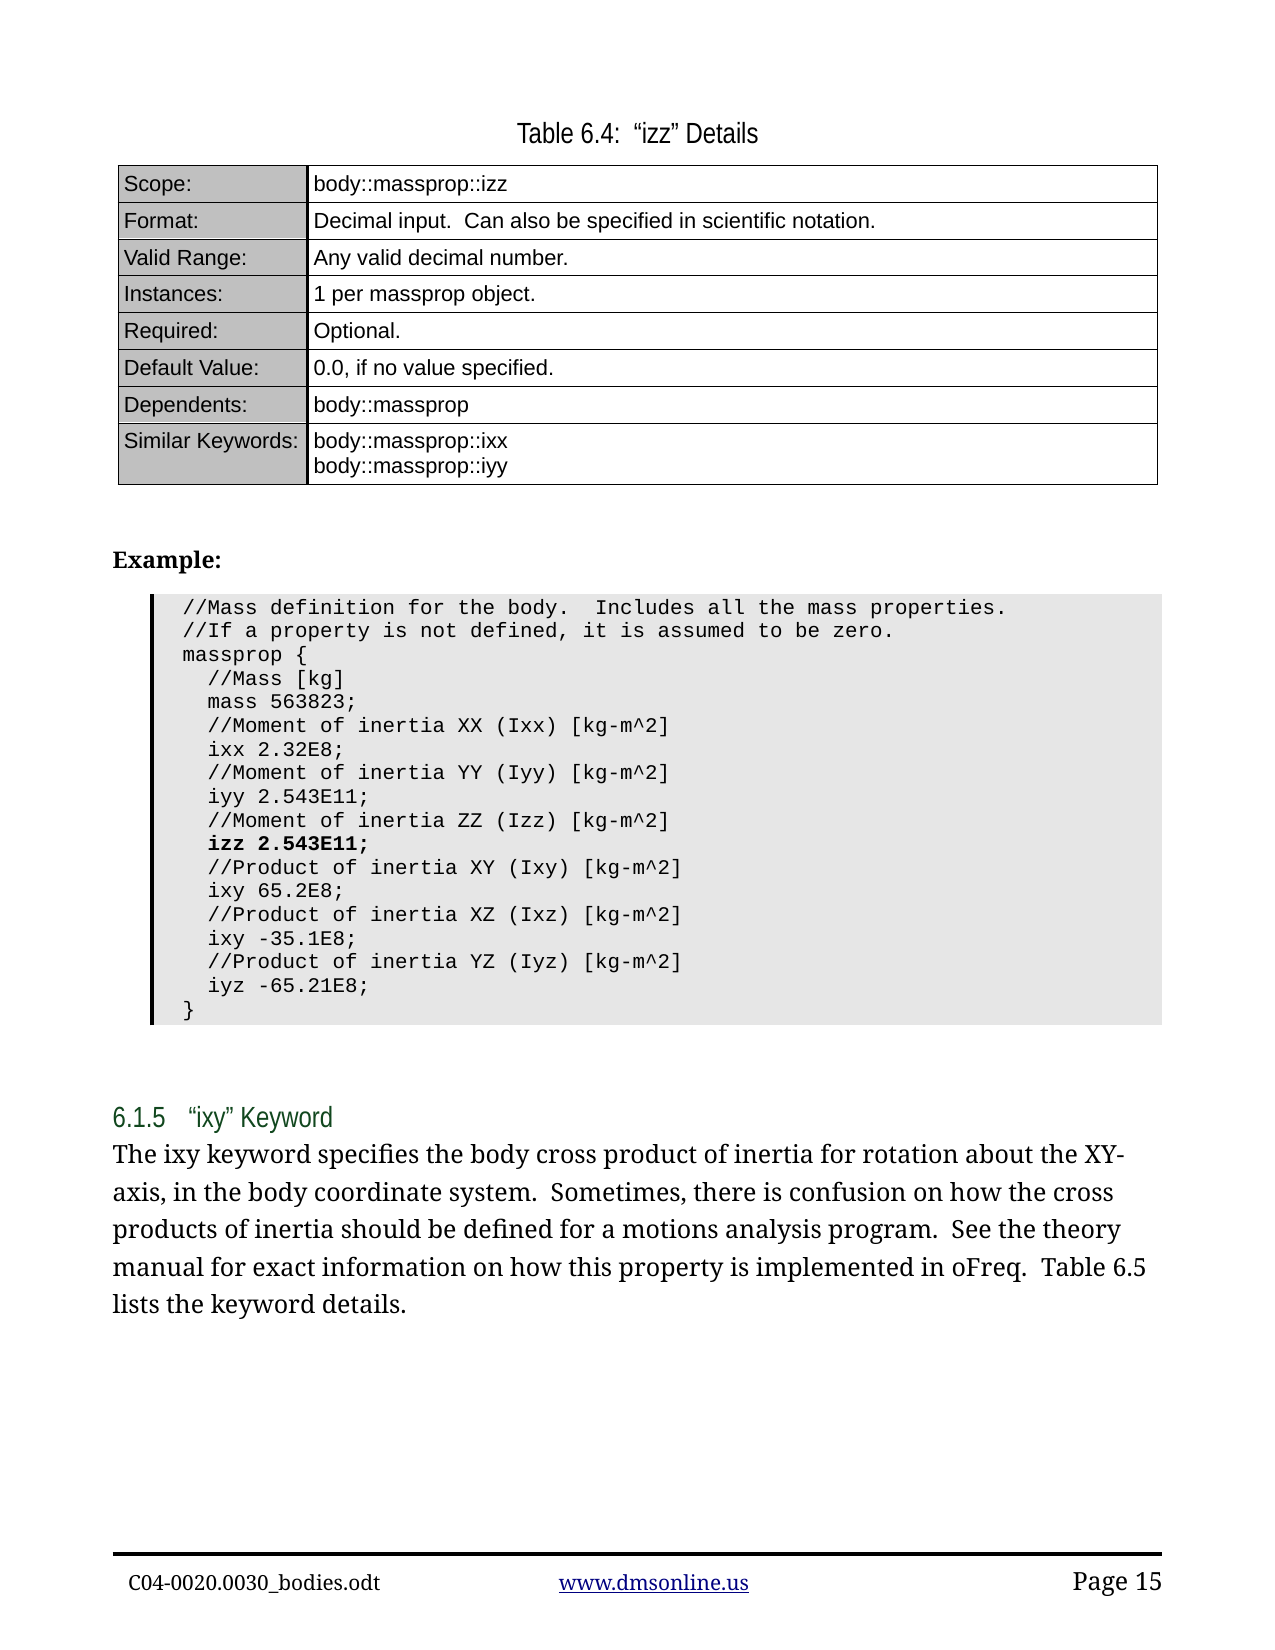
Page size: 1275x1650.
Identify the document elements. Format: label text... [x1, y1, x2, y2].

text massprop { [154, 644, 1162, 668]
table_cell body::massprop::ixx body::massprop::iyy [309, 424, 1157, 484]
text ixy -35.1E8; [154, 928, 1162, 951]
text The ixy keyword specifies the body cross product of inertia for rotation about the XY-axis, in the body coordinate system. Sometimes, there is confusion on how the cross products of inertia should be defined for a motions analysis program. See the theory manual for exact information on how this property is implemented in oFreq. Table 6.5 lists the keyword details. [112, 1137, 1162, 1321]
text Table 6.4: “izz” Details [112, 117, 1162, 150]
text } [154, 999, 1162, 1025]
text ixy 65.2E8; [154, 881, 1162, 904]
table_header Scope: [119, 166, 306, 202]
text //Moment of inertia YY (Iyy) [kg-m^2] [154, 762, 1162, 786]
subtitle “ixy” Keyword [112, 1100, 1162, 1134]
text //Product of inertia YZ (Iyz) [kg-m^2] [154, 951, 1162, 975]
table_cell Dependents: [119, 387, 306, 422]
text mass 563823; [154, 691, 1162, 715]
table_cell Format: [119, 203, 306, 238]
text //If a property is not defined, it is assumed to be zero. [154, 620, 1162, 644]
table_cell 0.0, if no value specified. [309, 350, 1157, 386]
table_cell Required: [119, 313, 306, 349]
text iyz -65.21E8; [154, 975, 1162, 999]
table_cell Instances: [119, 276, 306, 312]
text izz 2.543E11; [154, 833, 1162, 857]
table_cell Decimal input. Can also be specified in scientific notation. [309, 203, 1157, 238]
table_cell Optional. [309, 313, 1157, 349]
table_cell Any valid decimal number. [309, 240, 1157, 275]
text iyy 2.543E11; [154, 786, 1162, 809]
table_cell body::massprop [309, 387, 1157, 422]
text //Product of inertia XZ (Ixz) [kg-m^2] [154, 904, 1162, 928]
table_header body::massprop::izz [309, 166, 1157, 202]
text //Mass definition for the body. Includes all the mass properties. [154, 594, 1162, 620]
table_cell 1 per massprop object. [309, 276, 1157, 312]
table_cell Default Value: [119, 350, 306, 386]
text ixx 2.32E8; [154, 739, 1162, 762]
text //Moment of inertia XX (Ixx) [kg-m^2] [154, 715, 1162, 739]
text //Moment of inertia ZZ (Izz) [kg-m^2] [154, 809, 1162, 833]
text //Mass [kg] [154, 668, 1162, 691]
text //Product of inertia XY (Ixy) [kg-m^2] [154, 857, 1162, 881]
table_cell Valid Range: [119, 240, 306, 275]
text Example: [112, 544, 1162, 576]
table_cell Similar Keywords: [119, 424, 306, 484]
